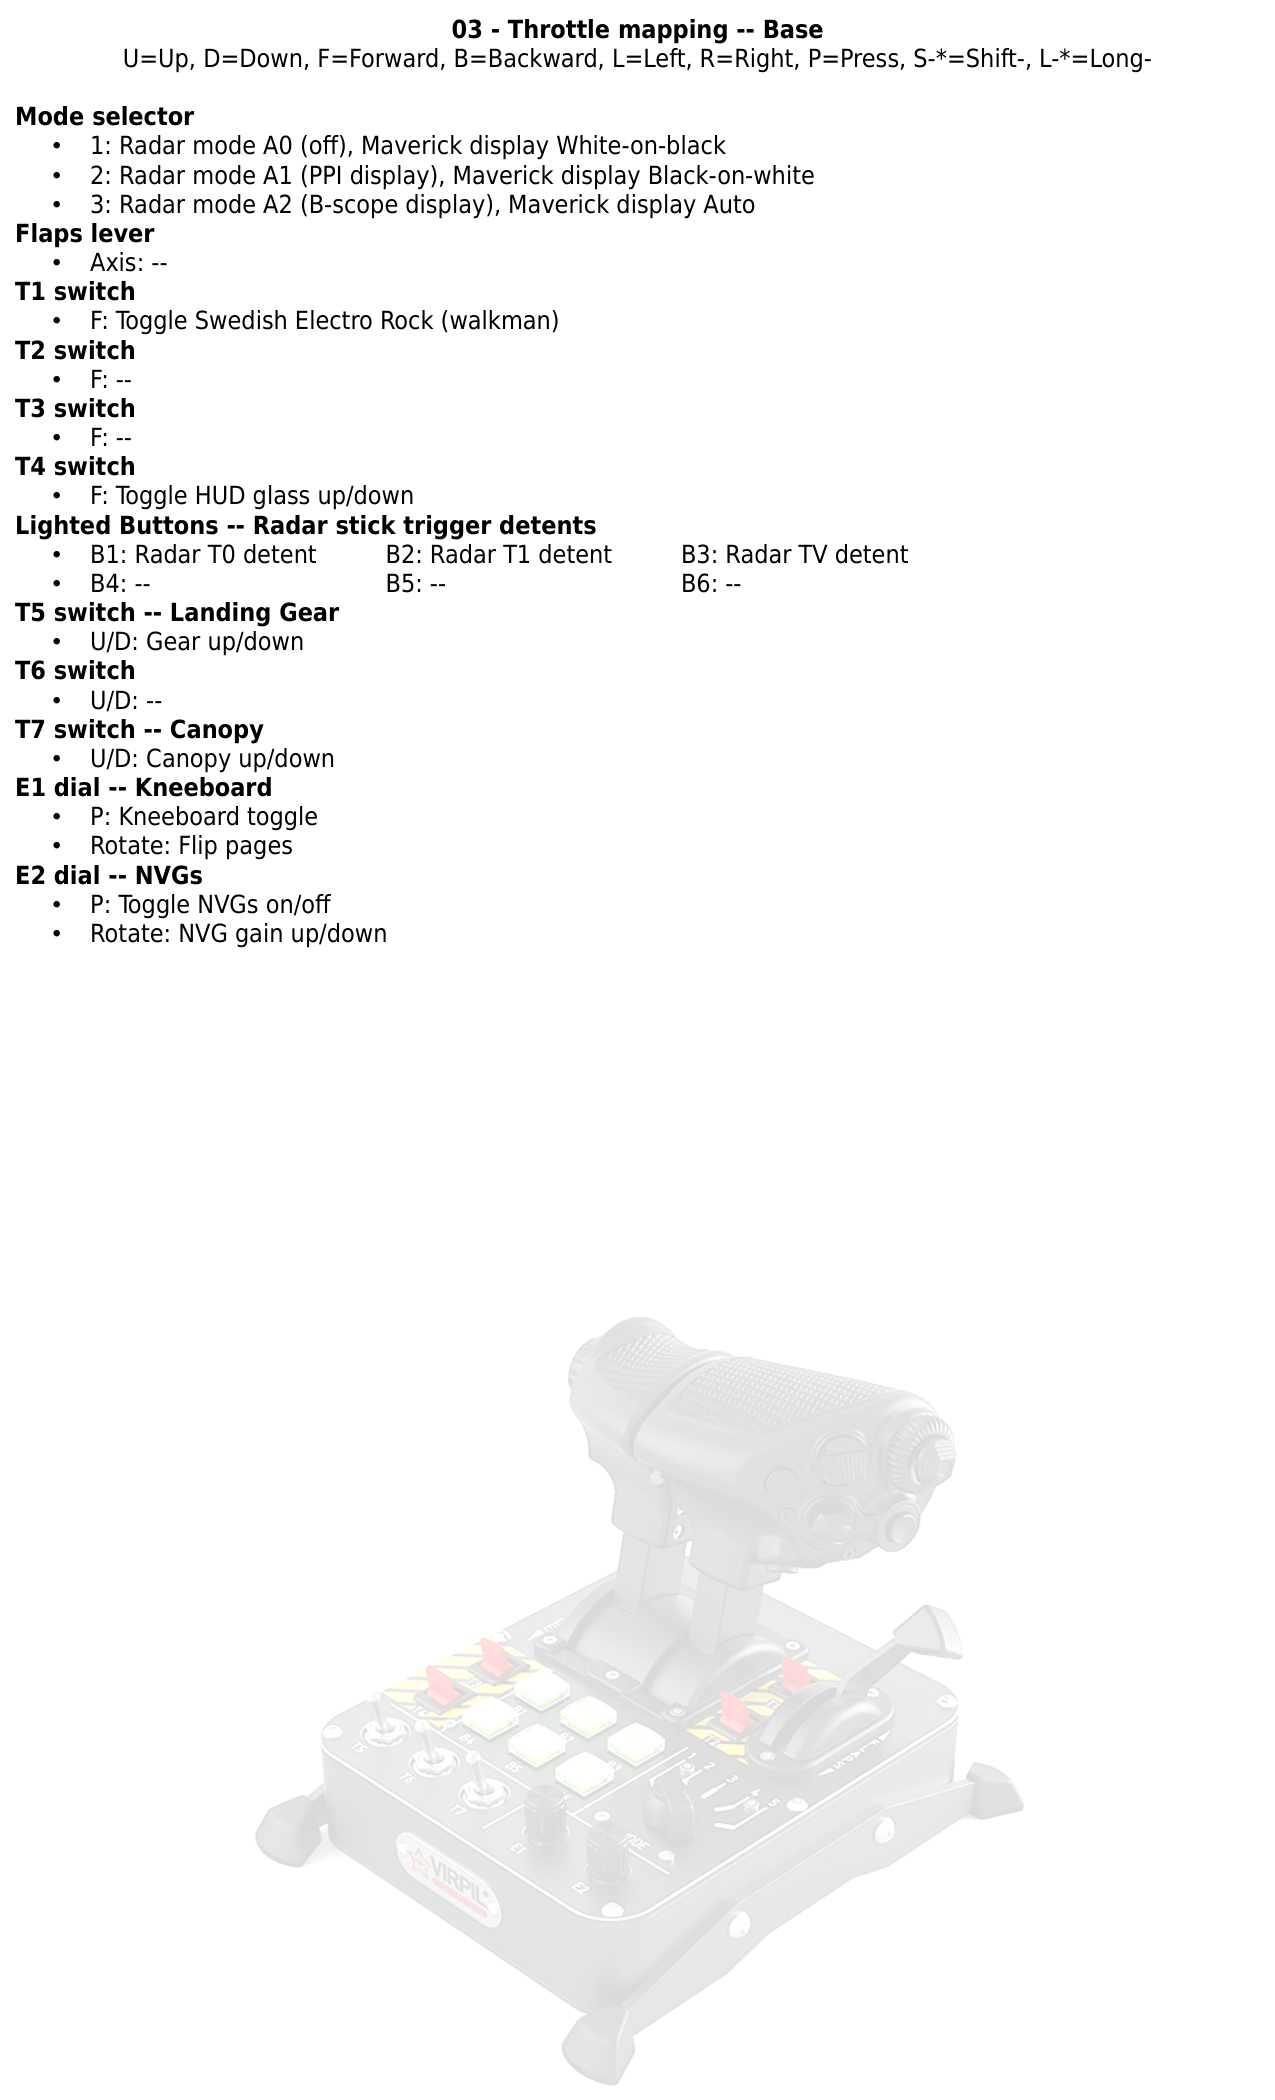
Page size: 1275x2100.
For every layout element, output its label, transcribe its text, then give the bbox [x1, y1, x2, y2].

list 2: Radar mode A1 (PPI display), Maverick display Black-on-white [52, 161, 1260, 190]
text T6 switch [15, 657, 1260, 686]
text Flaps lever [15, 219, 1260, 248]
list B4: -- B5: -- B6: -- [52, 569, 1260, 598]
list 1: Radar mode A0 (off), Maverick display White-on-black [52, 132, 1260, 161]
list U/D: Canopy up/down [52, 744, 1260, 773]
text E2 dial -- NVGs [15, 861, 1260, 890]
text E1 dial -- Kneeboard [15, 773, 1260, 802]
list 3: Radar mode A2 (B-scope display), Maverick display Auto [52, 190, 1260, 219]
text T7 switch -- Canopy [15, 715, 1260, 744]
list B1: Radar T0 detent B2: Radar T1 detent B3: Radar TV detent [52, 540, 1260, 569]
text Mode selector [15, 102, 1260, 132]
list F: -- [52, 365, 1260, 394]
list Axis: -- [52, 248, 1260, 277]
text T2 switch [15, 336, 1260, 365]
text T5 switch -- Landing Gear [15, 598, 1260, 627]
list F: -- [52, 423, 1260, 452]
list F: Toggle Swedish Electro Rock (walkman) [52, 307, 1260, 336]
list P: Kneeboard toggle [52, 802, 1260, 832]
text Lighted Buttons -- Radar stick trigger detents [15, 511, 1260, 540]
text U=Up, D=Down, F=Forward, B=Backward, L=Left, R=Right, P=Press, S-*=Shift-, L-*=Long- [15, 44, 1260, 73]
list P: Toggle NVGs on/off [52, 890, 1260, 919]
list Rotate: Flip pages [52, 832, 1260, 861]
list F: Toggle HUD glass up/down [52, 482, 1260, 511]
list Rotate: NVG gain up/down [52, 919, 1260, 948]
list U/D: -- [52, 686, 1260, 715]
text 03 - Throttle mapping -- Base [15, 15, 1260, 44]
list U/D: Gear up/down [52, 627, 1260, 657]
text T1 switch [15, 277, 1260, 307]
text T4 switch [15, 452, 1260, 482]
text T3 switch [15, 394, 1260, 423]
